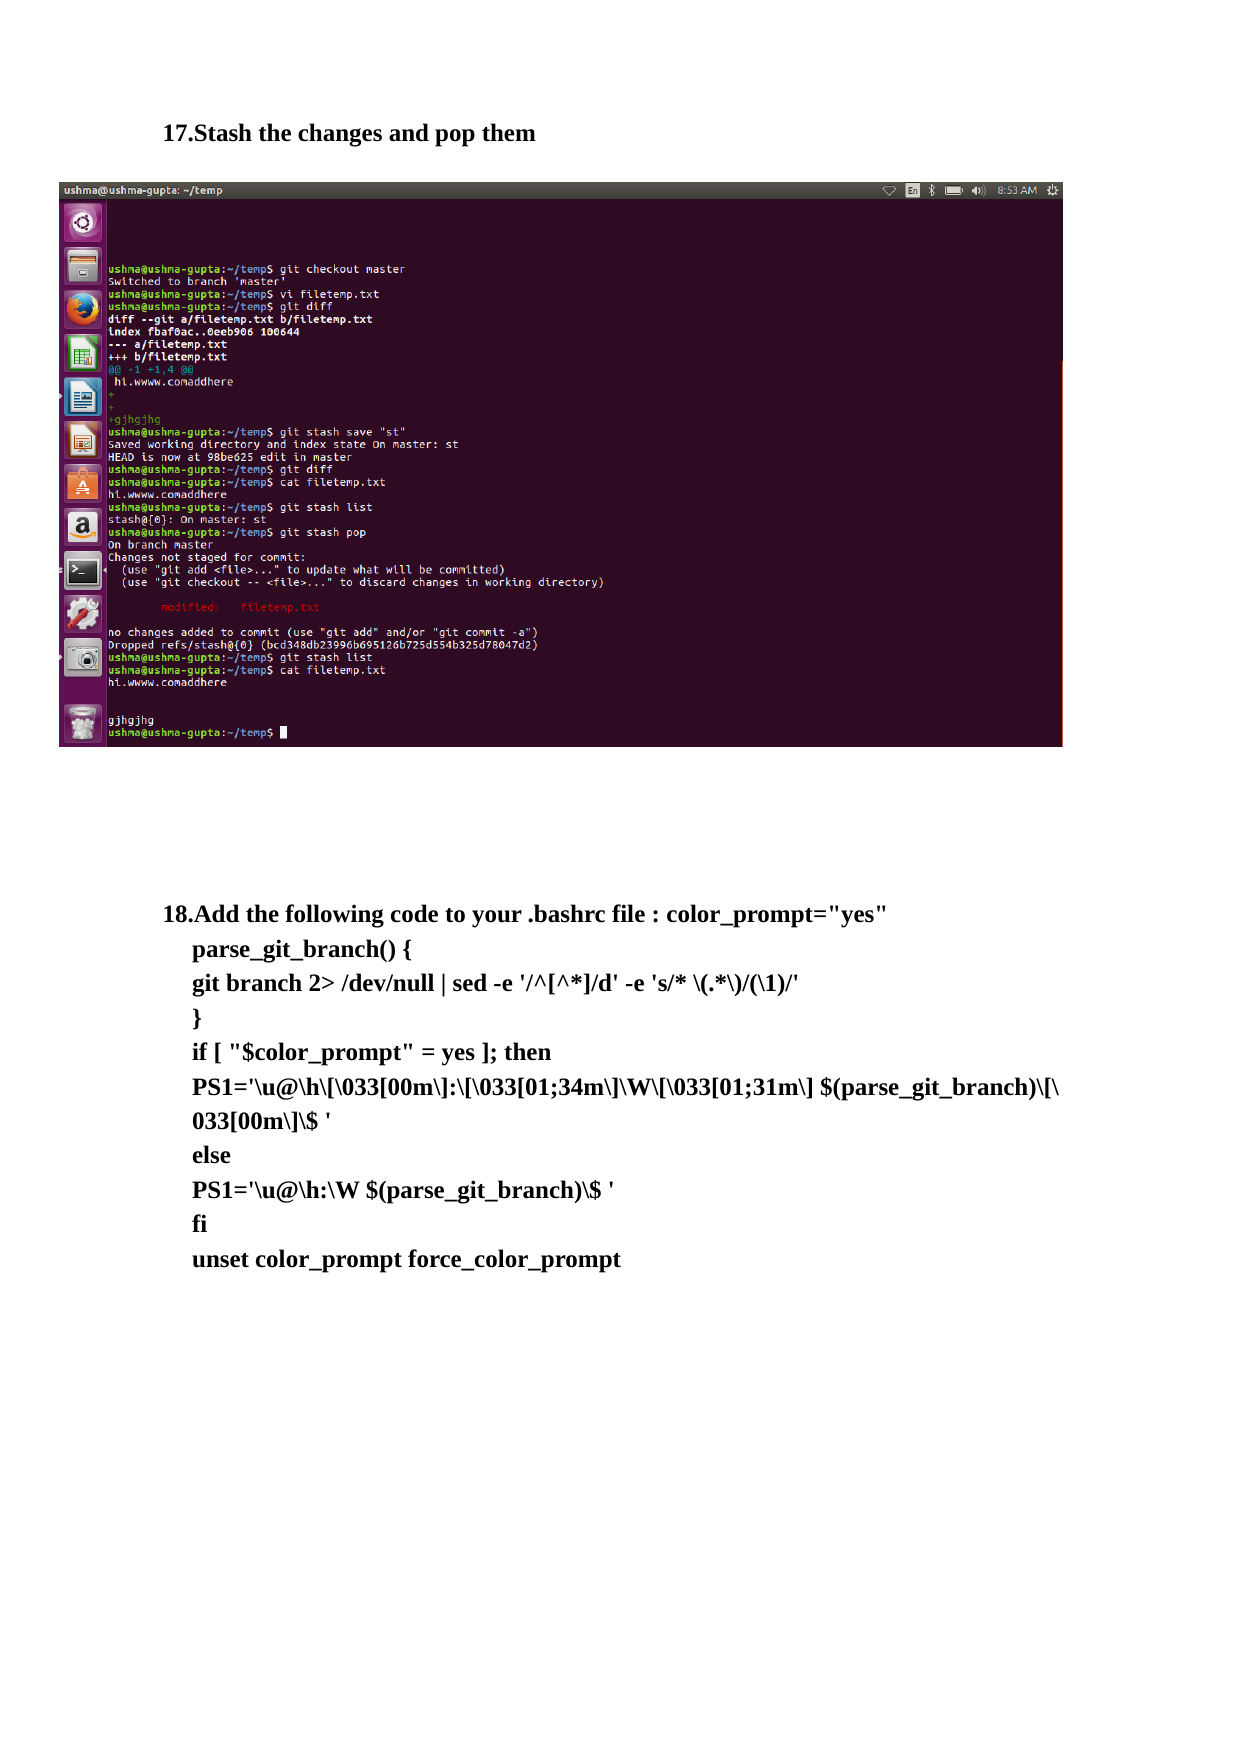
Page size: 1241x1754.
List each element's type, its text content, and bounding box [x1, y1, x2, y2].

list Stash the changes and pop them [162, 118, 1122, 147]
picture [59, 182, 1063, 747]
list Add the following code to your .bashrc file : color_prompt="yes" parse_git_branch() { git branch 2> /dev/null | sed -e '/^[^*]/d' -e 's/* \(.*\)/(\1)/' } if [ "$color_prompt" = yes ]; then PS1='\u@\h\[\033[00m\]:\[\033[01;34m\]\W\[\033[01;31m\] $(parse_git_branch)\[\033[00m\]\$ ' else PS1='\u@\h:\W $(parse_git_branch)\$ ' fi unset color_prompt force_color_prompt [162, 899, 1122, 1273]
